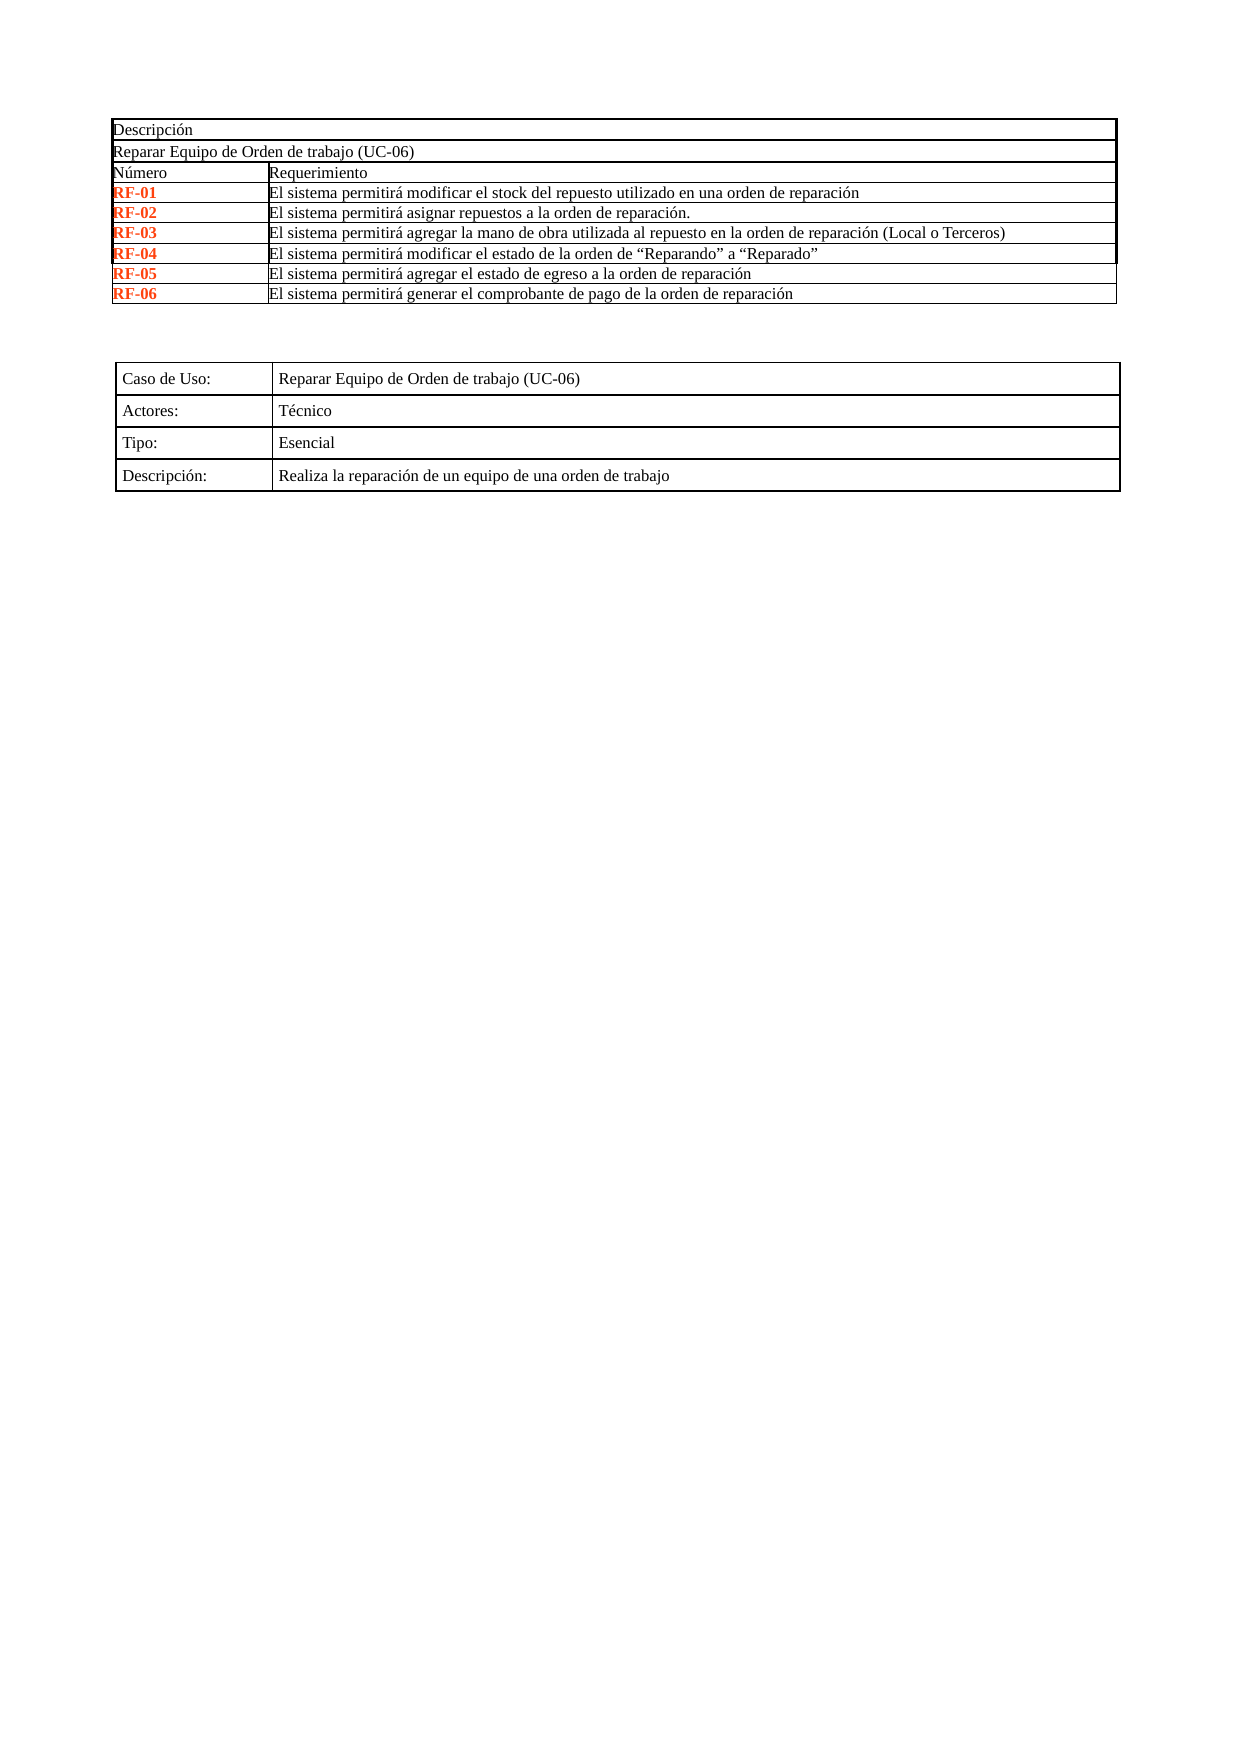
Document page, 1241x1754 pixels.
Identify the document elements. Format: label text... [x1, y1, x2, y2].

table_cell RF-06 [113, 284, 268, 303]
table_cell El sistema permitirá asignar repuestos a la orden de reparación. [270, 203, 1115, 222]
table_cell RF-05 [113, 264, 268, 283]
table_cell El sistema permitirá agregar la mano de obra utilizada al repuesto en la orden de reparación (Local o Terceros) [270, 223, 1115, 242]
table_cell El sistema permitirá agregar el estado de egreso a la orden de reparación [269, 264, 1116, 283]
table_cell Realiza la reparación de un equipo de una orden de trabajo [273, 460, 1119, 490]
table_header Descripción [114, 120, 1115, 139]
table_cell RF-02 [114, 203, 268, 222]
table_cell El sistema permitirá modificar el stock del repuesto utilizado en una orden de reparación [270, 183, 1115, 202]
table_cell Actores: [117, 396, 272, 426]
table_cell El sistema permitirá modificar el estado de la orden de “Reparando” a “Reparado” [270, 244, 1115, 263]
table_cell RF-04 [114, 244, 268, 263]
table_cell Técnico [273, 396, 1119, 426]
table_header Reparar Equipo de Orden de trabajo (UC-06) [273, 363, 1119, 394]
table_cell El sistema permitirá generar el comprobante de pago de la orden de reparación [269, 284, 1116, 303]
table_cell Tipo: [117, 428, 272, 458]
table_cell RF-03 [114, 223, 268, 242]
table_cell RF-01 [114, 183, 268, 202]
table_cell Esencial [273, 428, 1119, 458]
table_cell Descripción: [117, 460, 272, 490]
table_cell Requerimiento [270, 163, 1115, 182]
table_cell Número [114, 163, 268, 182]
table_header Caso de Uso: [117, 363, 272, 394]
